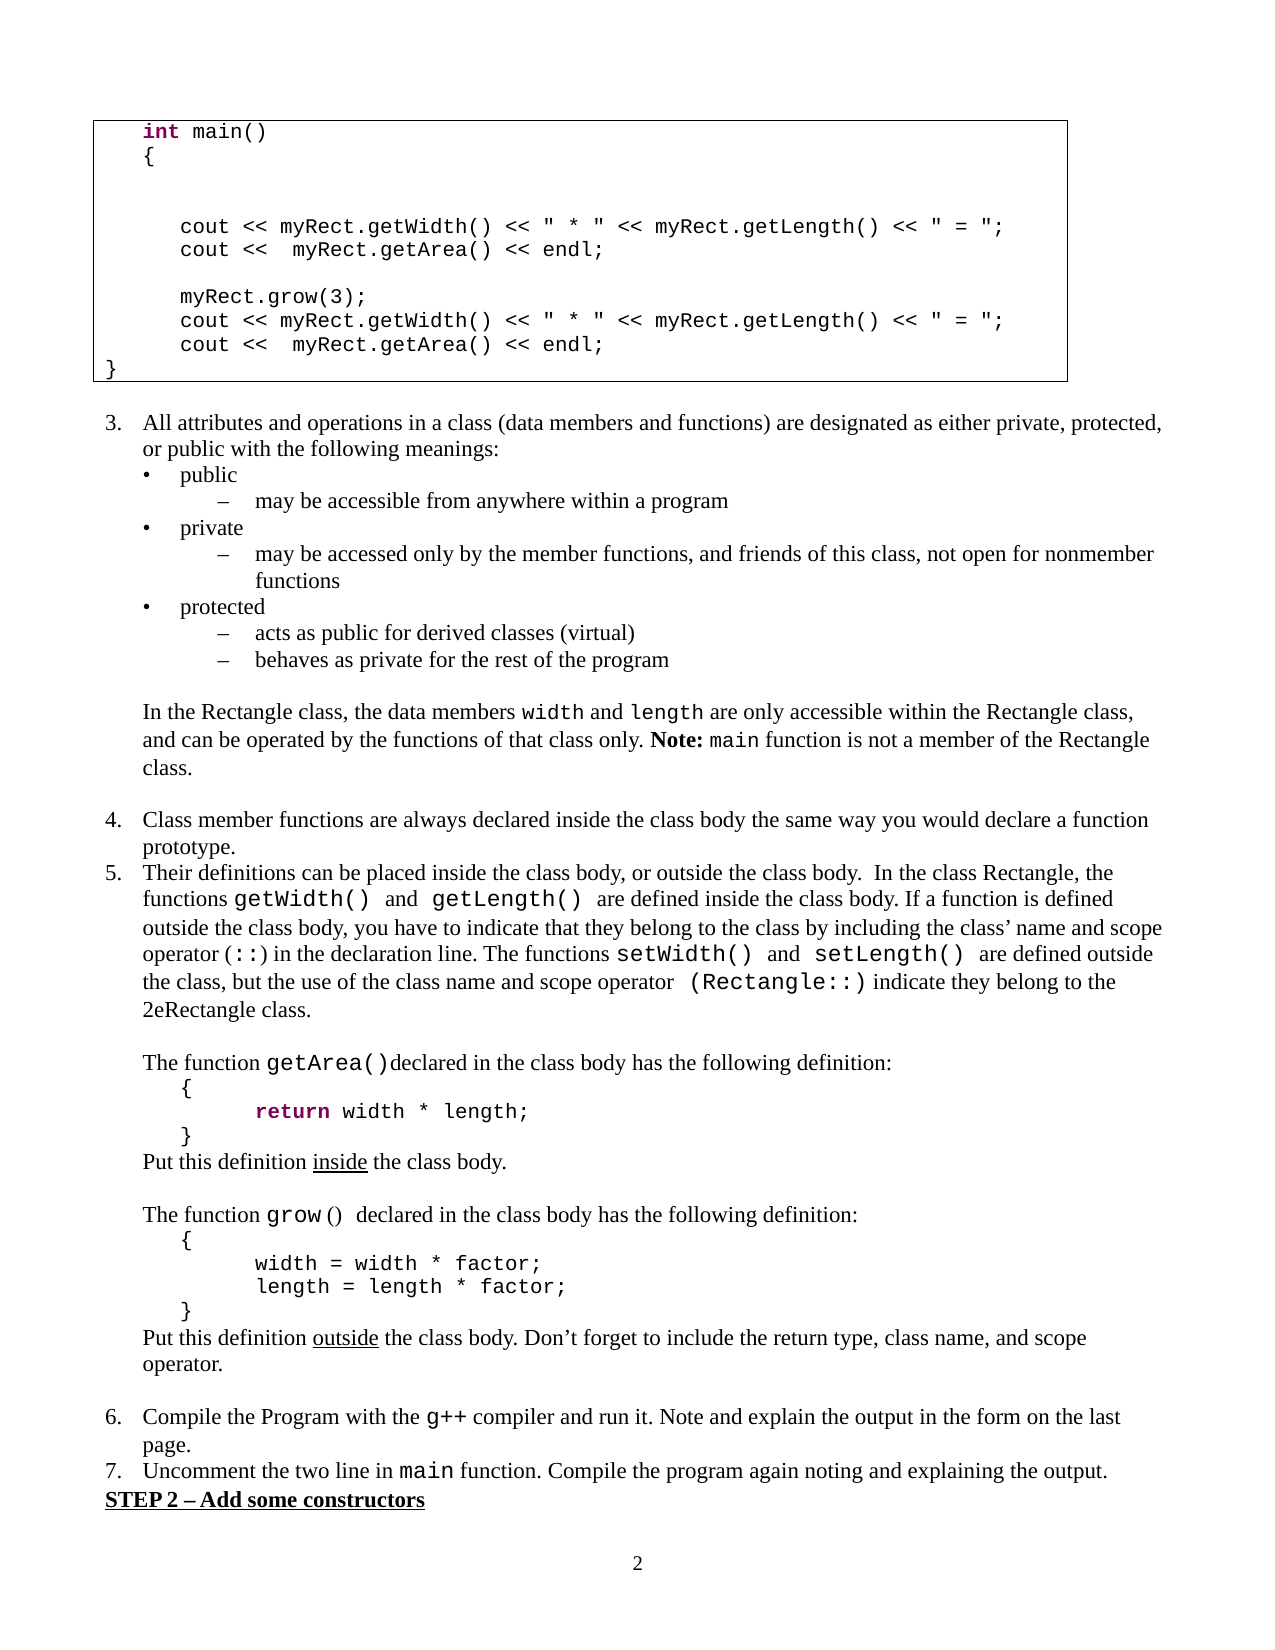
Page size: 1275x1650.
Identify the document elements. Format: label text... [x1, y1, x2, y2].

text In the Rectangle class, the data members width and length are only accessible within the Rectangle class, and can be operated by the functions of that class only. Note: main function is not a member of the Rectangle class. [142, 698, 1170, 780]
text Put this definition outside the class body. Don’t forget to include the return type, class name, and scope operator. [142, 1324, 1170, 1377]
list protected [142, 593, 1170, 619]
list Uncomment the two line in main function. Compile the program again noting and explaining the output. [105, 1457, 1170, 1486]
list private [142, 514, 1170, 540]
list Class member functions are always declared inside the class body the same way you would declare a function prototype. [105, 806, 1170, 859]
list may be accessible from anywhere within a program [217, 488, 1170, 514]
text } [142, 1300, 1170, 1324]
text The function getArea()declared in the class body has the following definition: [142, 1049, 1170, 1077]
text } [142, 1125, 1170, 1148]
list acts as public for derived classes (virtual) [217, 619, 1170, 646]
list public [142, 461, 1170, 488]
text { [142, 1229, 1170, 1253]
text return width * length; [142, 1101, 1170, 1125]
table_header int main() { ­ cout << myRect.getWidth() << " * " << myRect.getLength() << " = "; cout << myRect.getArea() << endl; myRect.grow(3); cout << myRect.getWidth() << " * " << myRect.getLength() << " = "; cout << myRect.getArea() << endl; } [94, 121, 1067, 381]
text width = width * factor; [142, 1253, 1170, 1277]
text The function grow () declared in the class body has the following definition: [142, 1201, 1170, 1229]
list behaves as private for the rest of the program [217, 646, 1170, 672]
text Put this definition inside the class body. [142, 1148, 1170, 1175]
text { [142, 1077, 1170, 1101]
list Compile the Program with the g++ compiler and run it. Note and explain the output in the form on the last page. [105, 1403, 1170, 1457]
text length = length * factor; [142, 1277, 1170, 1300]
list may be accessed only by the member functions, and friends of this class, not open for nonmember functions [217, 540, 1170, 593]
list Their definitions can be placed inside the class body, or outside the class body. In the class Rectangle, the functions getWidth() and getLength() are defined inside the class body. If a function is defined outside the class body, you have to indicate that they belong to the class by including the class’ name and scope operator (::) in the declaration line. The functions setWidth() and setLength() are defined outside the class, but the use of the class name and scope operator (Rectangle::) indicate they belong to the 2eRectangle class. [105, 859, 1170, 1023]
list All attributes and operations in a class (data members and functions) are designated as either private, protected, or public with the following meanings: [105, 408, 1170, 461]
text STEP 2 – Add some constructors [105, 1486, 1170, 1512]
